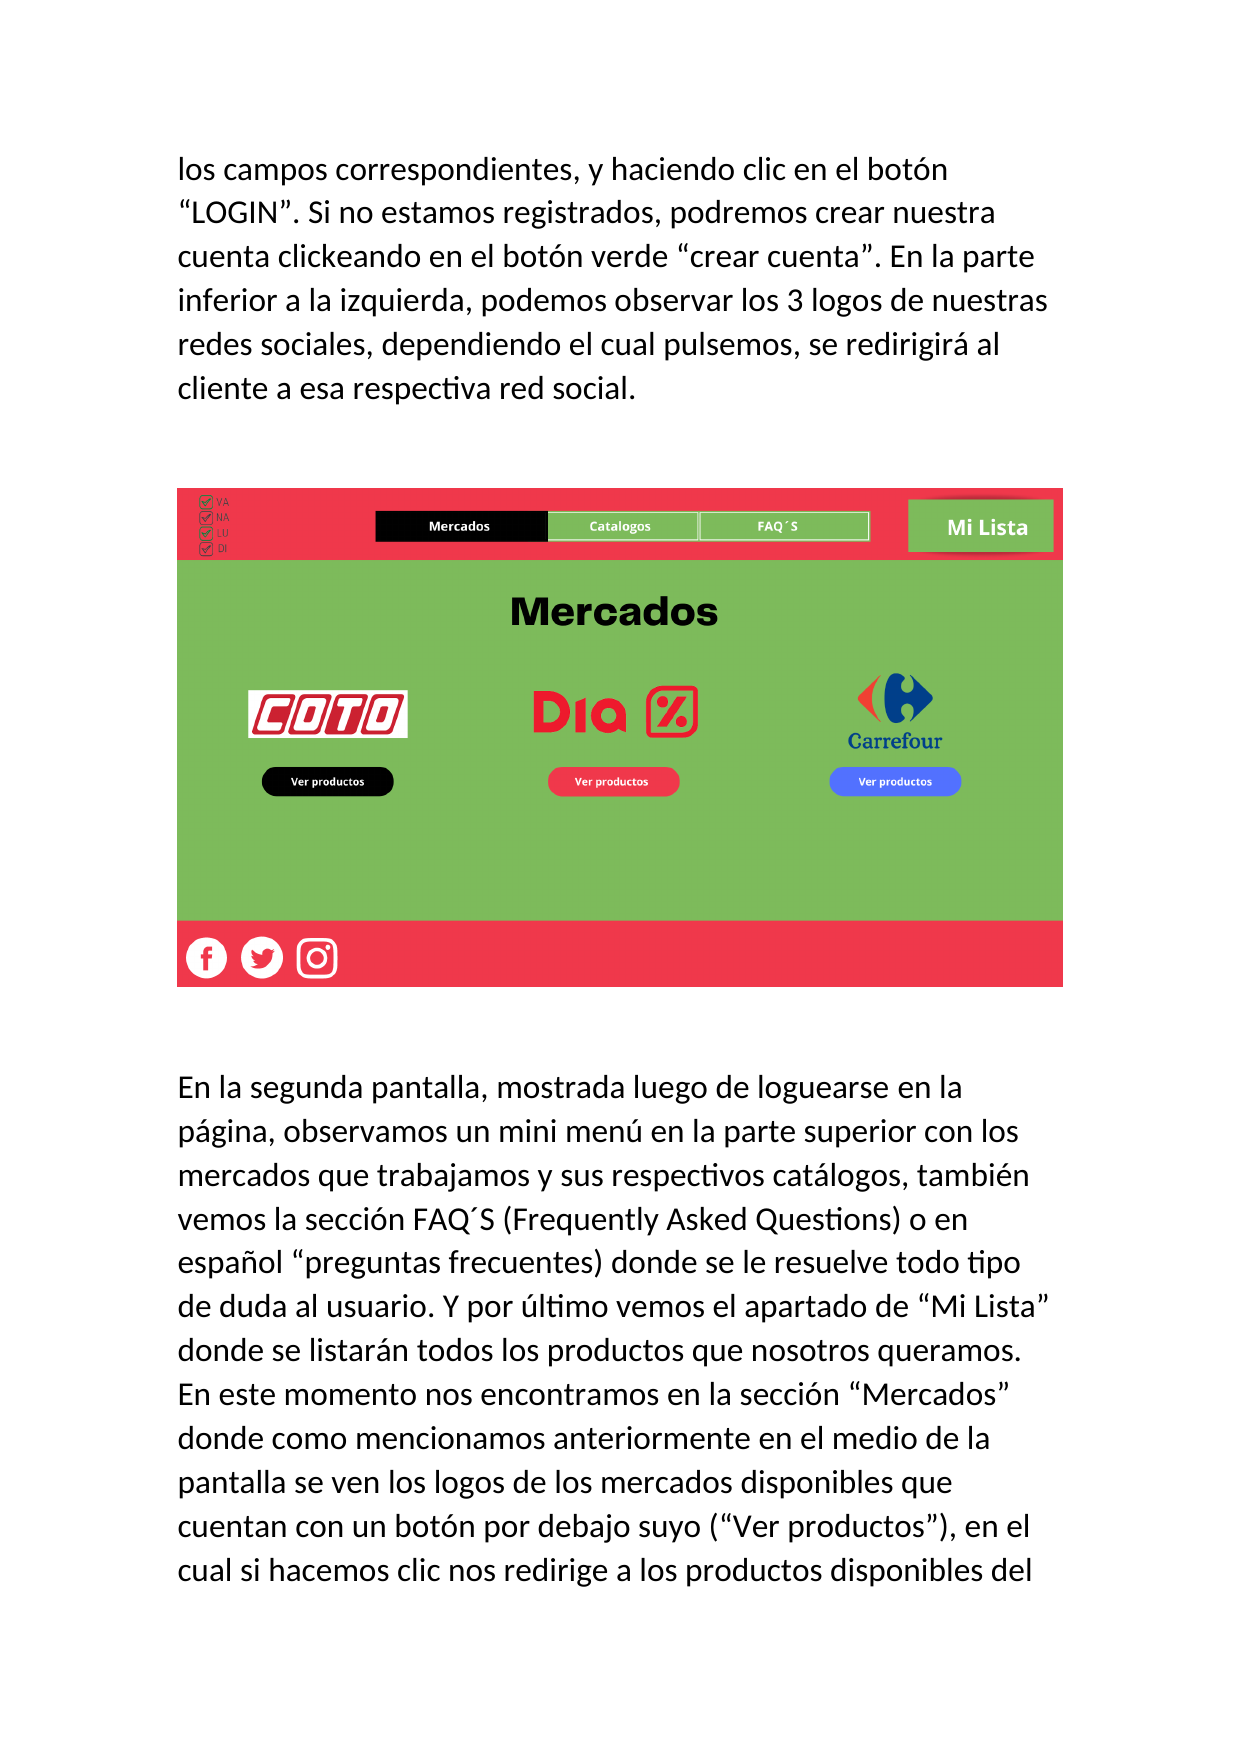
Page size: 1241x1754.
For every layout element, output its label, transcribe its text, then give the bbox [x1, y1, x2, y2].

picture [177, 488, 1063, 987]
text los campos correspondientes, y haciendo clic en el botón “LOGIN”. Si no estamos registrados, podremos crear nuestra cuenta clickeando en el botón verde “crear cuenta”. En la parte inferior a la izquierda, podemos observar los 3 logos de nuestras redes sociales, dependiendo el cual pulsemos, se redirigirá al cliente a esa respectiva red social. [177, 148, 1063, 408]
text En la segunda pantalla, mostrada luego de loguearse en la página, observamos un mini menú en la parte superior con los mercados que trabajamos y sus respectivos catálogos, también vemos la sección FAQ´S (Frequently Asked Questions) o en español “preguntas frecuentes) donde se le resuelve todo tipo de duda al usuario. Y por último vemos el apartado de “Mi Lista” donde se listarán todos los productos que nosotros queramos. En este momento nos encontramos en la sección “Mercados” donde como mencionamos anteriormente en el medio de la pantalla se ven los logos de los mercados disponibles que cuentan con un botón por debajo suyo (“Ver productos”), en el cual si hacemos clic nos redirige a los productos disponibles del [177, 1066, 1063, 1590]
